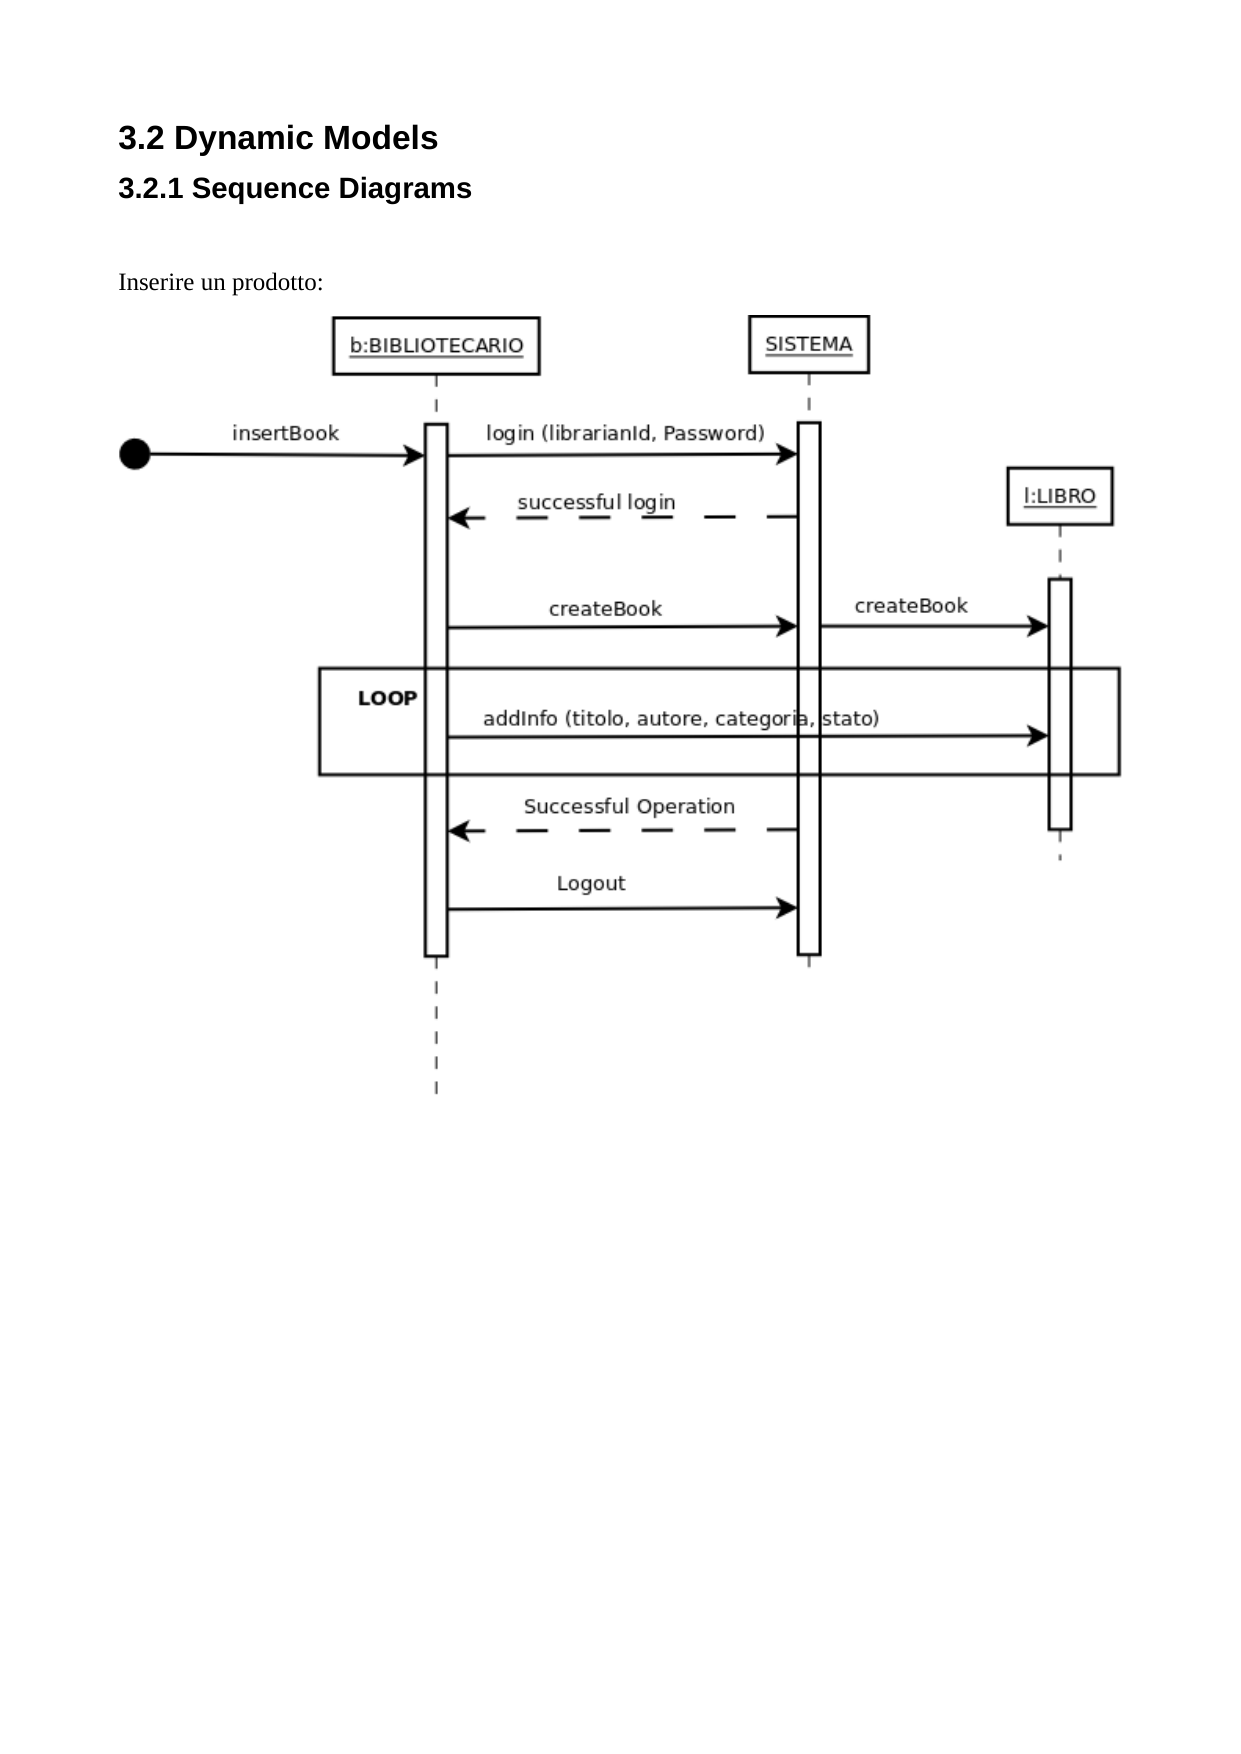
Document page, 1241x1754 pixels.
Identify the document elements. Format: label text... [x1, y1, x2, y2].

text 3.2 Dynamic Models [118, 118, 1122, 157]
subtitle 3.2.1 Sequence Diagrams [118, 171, 1122, 205]
picture [118, 315, 1123, 1099]
text Inserire un prodotto: [118, 267, 1122, 295]
